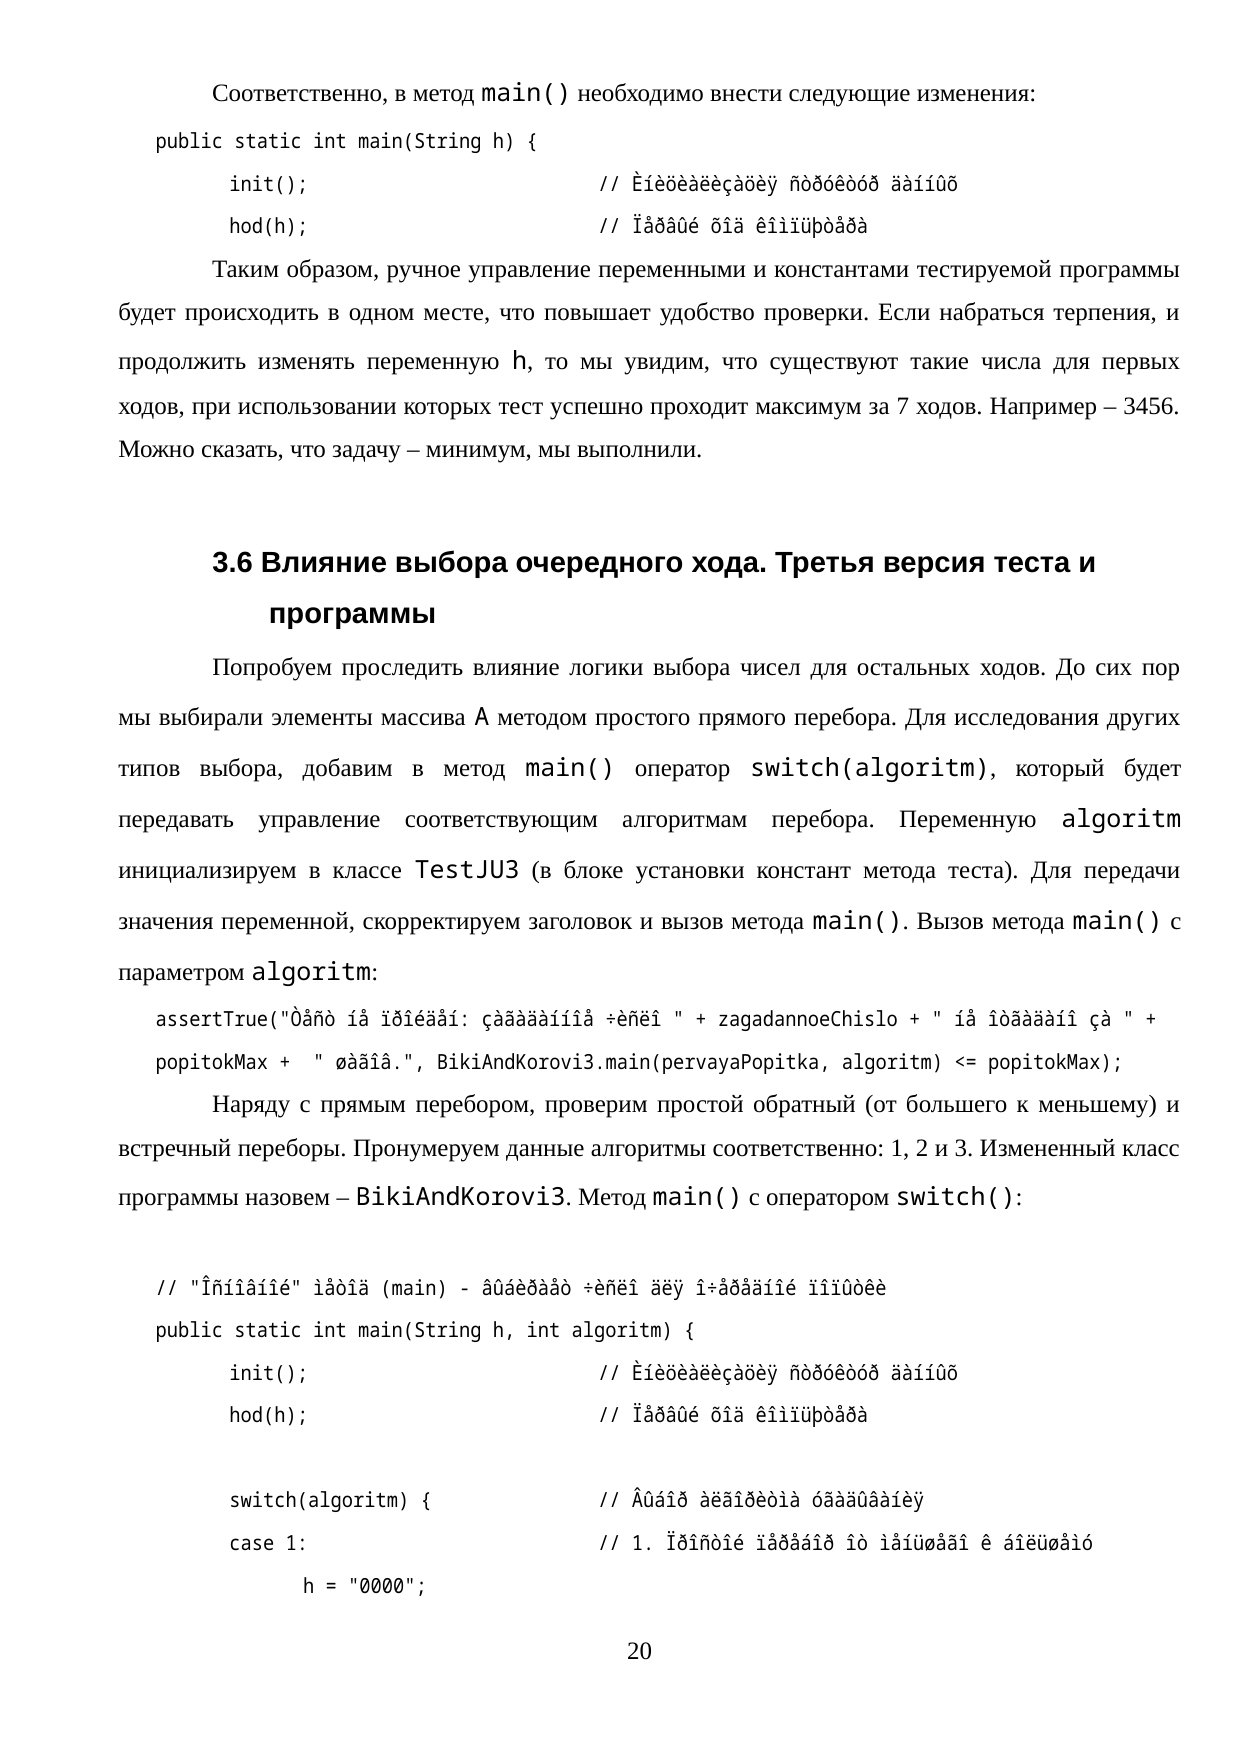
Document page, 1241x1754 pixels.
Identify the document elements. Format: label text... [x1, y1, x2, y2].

text h = "0000"; [155, 1571, 1181, 1599]
text init(); // Èíèöèàëèçàöèÿ ñòðóêòóð äàííûõ [155, 1358, 1181, 1386]
text assertTrue("Òåñò íå ïðîéäåí: çàãàäàííîå ÷èñëî " + zagadannoeChislo + " íå îòãàäàíî çà " + popitokMax + " øàãîâ.", BikiAndKorovi3.main(pervayaPopitka, algoritm) <= popitokMax); [155, 1004, 1181, 1075]
text Наряду с прямым перебором, проверим простой обратный (от большего к меньшему) и встречный переборы. Пронумеруем данные алгоритмы соответственно: 1, 2 и 3. Измененный класс программы назовем – BikiAndKorovi3. Метод main() с оператором switch(): [118, 1089, 1181, 1212]
text switch(algoritm) { // Âûáîð àëãîðèòìà óãàäûâàíèÿ [155, 1486, 1181, 1514]
text // "Îñíîâíîé" ìåòîä (main) - âûáèðàåò ÷èñëî äëÿ î÷åðåäíîé ïîïûòêè [155, 1273, 1181, 1301]
text public static int main(String h) { [155, 126, 1181, 154]
text 3.6 Влияние выбора очередного хода. Третья версия теста и программы [212, 546, 1181, 629]
text Попробуем проследить влияние логики выбора чисел для остальных ходов. До сих пор мы выбирали элементы массива A методом простого прямого перебора. Для исследования других типов выбора, добавим в метод main() оператор switch(algoritm), который будет передавать управление соответствующим алгоритмам перебора. Переменную algoritm инициализируем в классе TestJU3 (в блоке установки констант метода теста). Для передачи значения переменной, скорректируем заголовок и вызов метода main(). Вызов метода main() с параметром algoritm: [118, 652, 1181, 987]
text Таким образом, ручное управление переменными и константами тестируемой программы будет происходить в одном месте, что повышает удобство проверки. Если набраться терпения, и продолжить изменять переменную h, то мы увидим, что существуют такие числа для первых ходов, при использовании которых тест успешно проходит максимум за 7 ходов. Например – 3456. Можно сказать, что задачу – минимум, мы выполнили. [118, 254, 1181, 463]
text hod(h); // Ïåðâûé õîä êîìïüþòåðà [155, 1400, 1181, 1429]
text hod(h); // Ïåðâûé õîä êîìïüþòåðà [155, 211, 1181, 240]
text Соответственно, в метод main() необходимо внести следующие изменения: [118, 75, 1181, 109]
text case 1: // 1. Ïðîñòîé ïåðåáîð îò ìåíüøåãî ê áîëüøåìó [155, 1528, 1181, 1557]
text public static int main(String h, int algoritm) { [155, 1315, 1181, 1344]
text init(); // Èíèöèàëèçàöèÿ ñòðóêòóð äàííûõ [155, 169, 1181, 197]
